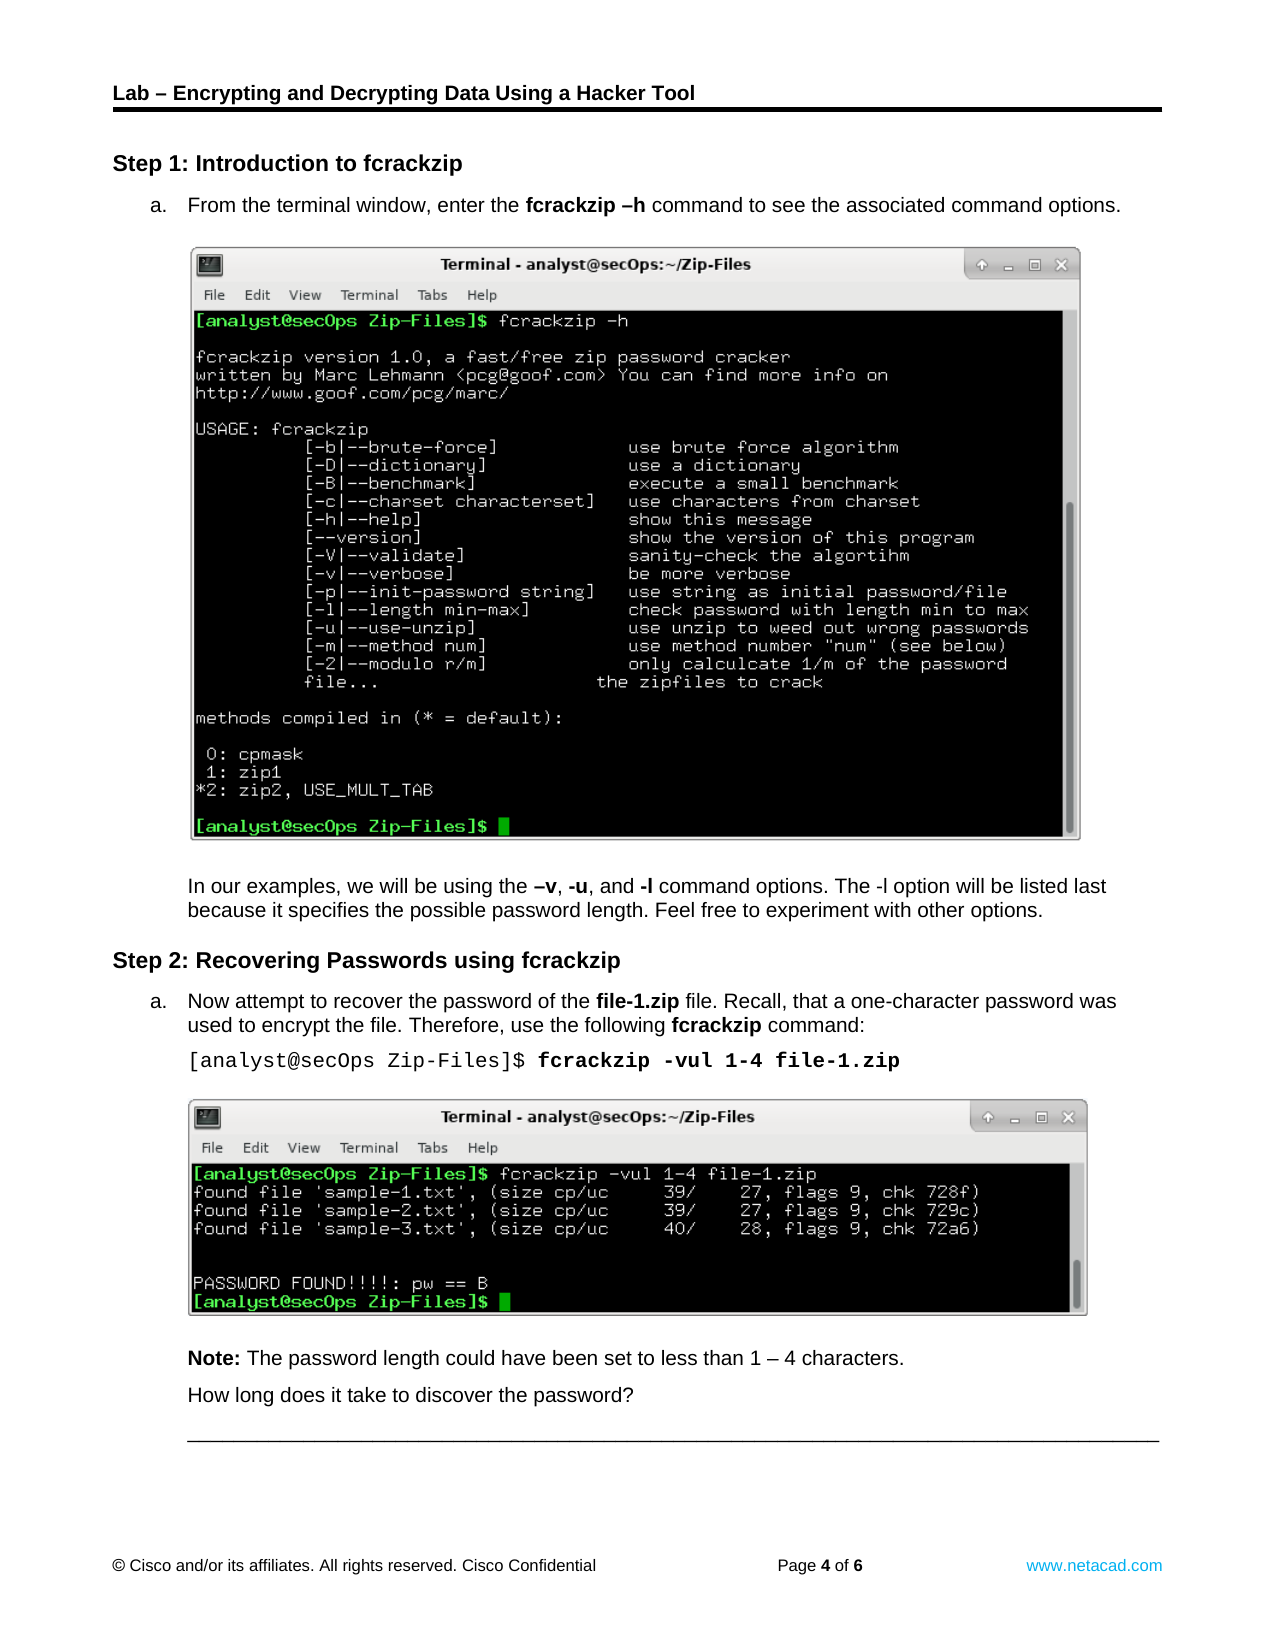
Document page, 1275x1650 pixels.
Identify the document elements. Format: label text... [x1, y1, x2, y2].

picture [187, 241, 1088, 844]
text In our examples, we will be using the –v, -u, and -l command options. The -l option will be listed last because it specifies the possible password length. Feel free to experiment with other options. [187, 874, 1162, 922]
text [analyst@secOps Zip-Files]$ fcrackzip -vul 1-4 file-1.zip [187, 1050, 1162, 1073]
list Now attempt to recover the password of the file-1.zip file. Recall, that a one-character password was used to encrypt the file. Therefore, use the following fcrackzip command: [150, 989, 1162, 1037]
subtitle Introduction to fcrackzip [112, 150, 1162, 176]
subtitle Recovering Passwords using fcrackzip [112, 947, 1162, 973]
text How long does it take to discover the password? [187, 1382, 1162, 1406]
text Note: The password length could have been set to less than 1 – 4 characters. [187, 1346, 1162, 1370]
picture [187, 1098, 1088, 1316]
list From the terminal window, enter the fcrackzip –h command to see the associated command options. [150, 193, 1162, 217]
text ____________________________________________________________________________________ [187, 1419, 1162, 1443]
